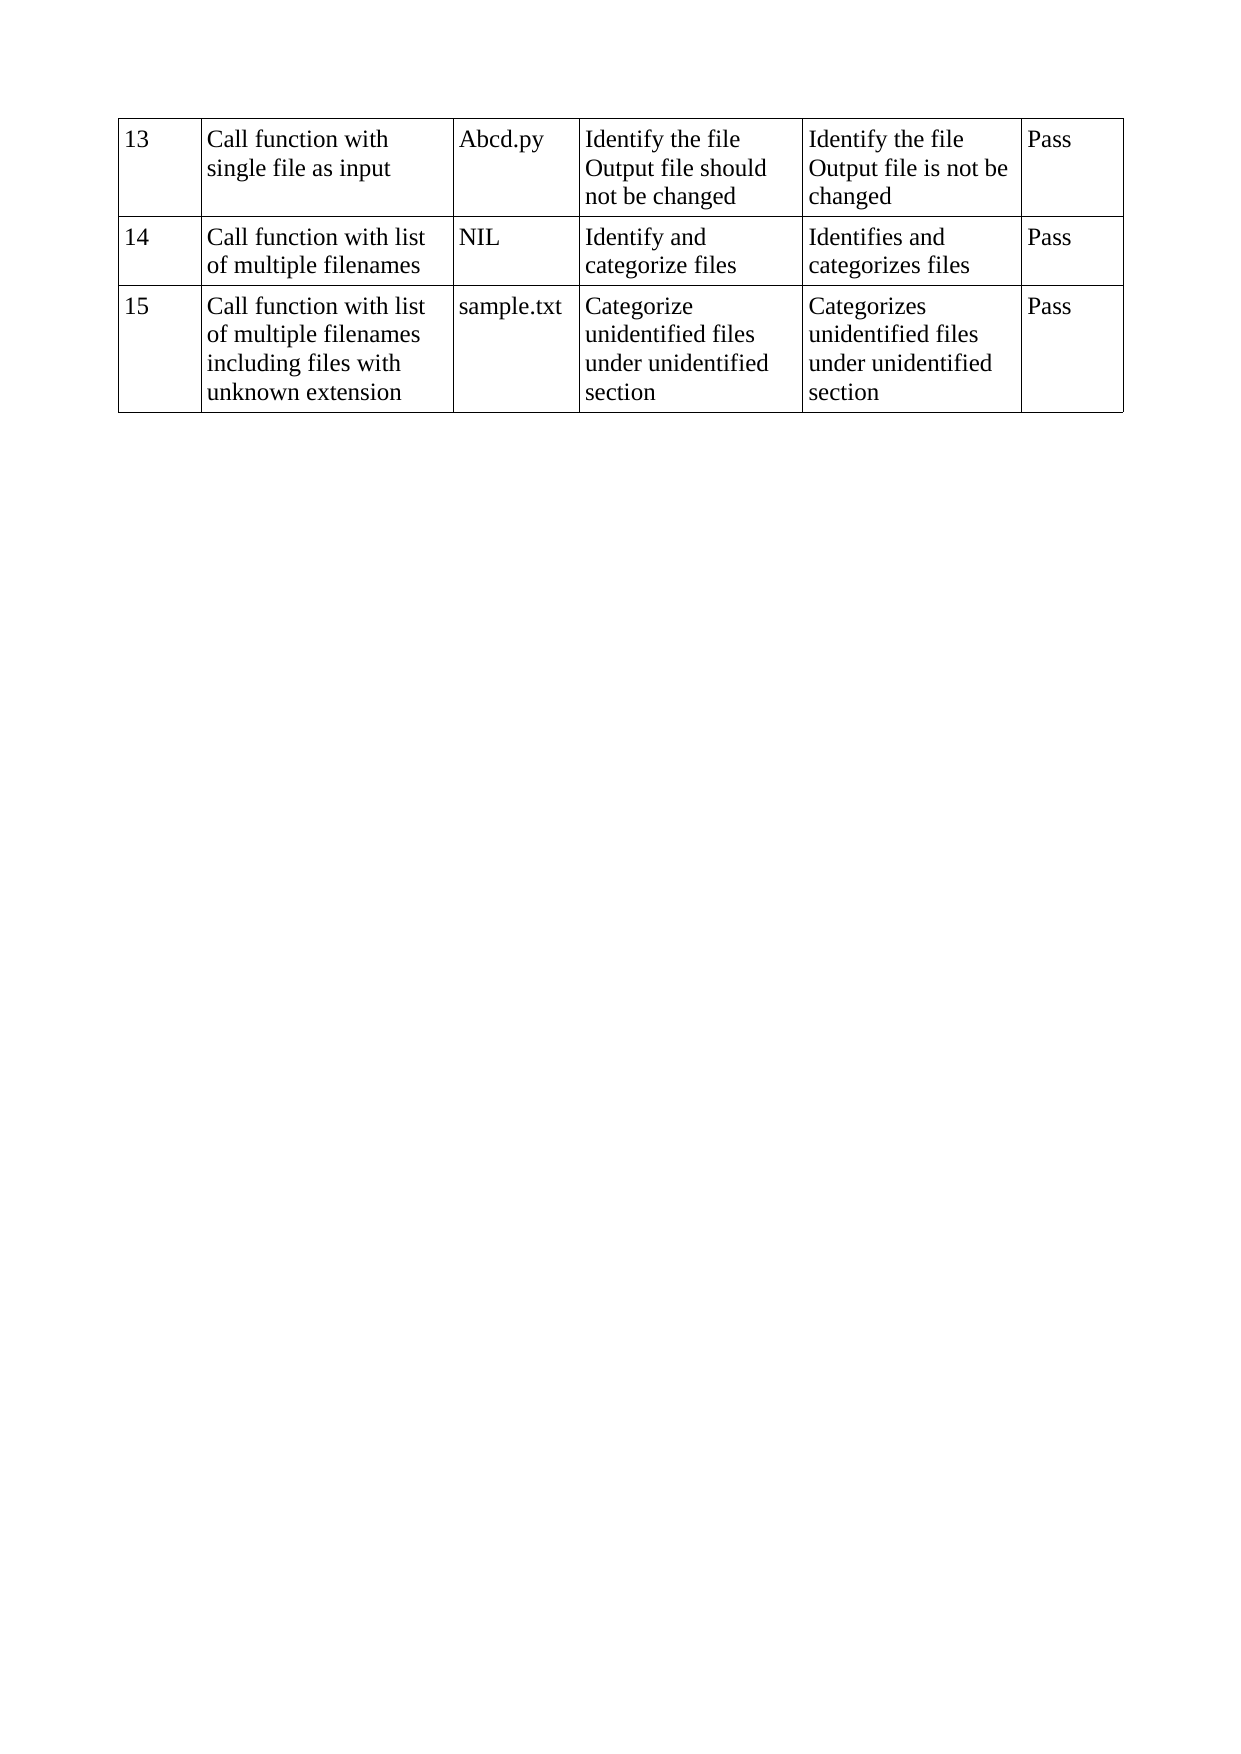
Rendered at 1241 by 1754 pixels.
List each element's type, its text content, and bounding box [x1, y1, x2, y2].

table_cell NIL [454, 217, 579, 285]
table_cell Categorize unidentified files under unidentified section [580, 286, 802, 412]
table_cell Identifies and categorizes files [803, 217, 1021, 285]
table_cell sample.txt [454, 286, 579, 412]
table_cell Identify the file Output file should not be changed [580, 119, 802, 216]
table_cell 14 [119, 217, 201, 285]
table_cell 15 [119, 286, 201, 412]
table_cell 13 [119, 119, 201, 216]
table_cell Call function with single file as input [202, 119, 453, 216]
table_cell Identify and categorize files [580, 217, 802, 285]
table_cell Call function with list of multiple filenames including files with unknown extension [202, 286, 453, 412]
table_cell Call function with list of multiple filenames [202, 217, 453, 285]
table_cell Pass [1022, 286, 1123, 412]
table_cell Categorizes unidentified files under unidentified section [803, 286, 1021, 412]
table_cell Pass [1022, 119, 1123, 216]
table_cell Identify the file Output file is not be changed [803, 119, 1021, 216]
table_cell Abcd.py [454, 119, 579, 216]
table_cell Pass [1022, 217, 1123, 285]
